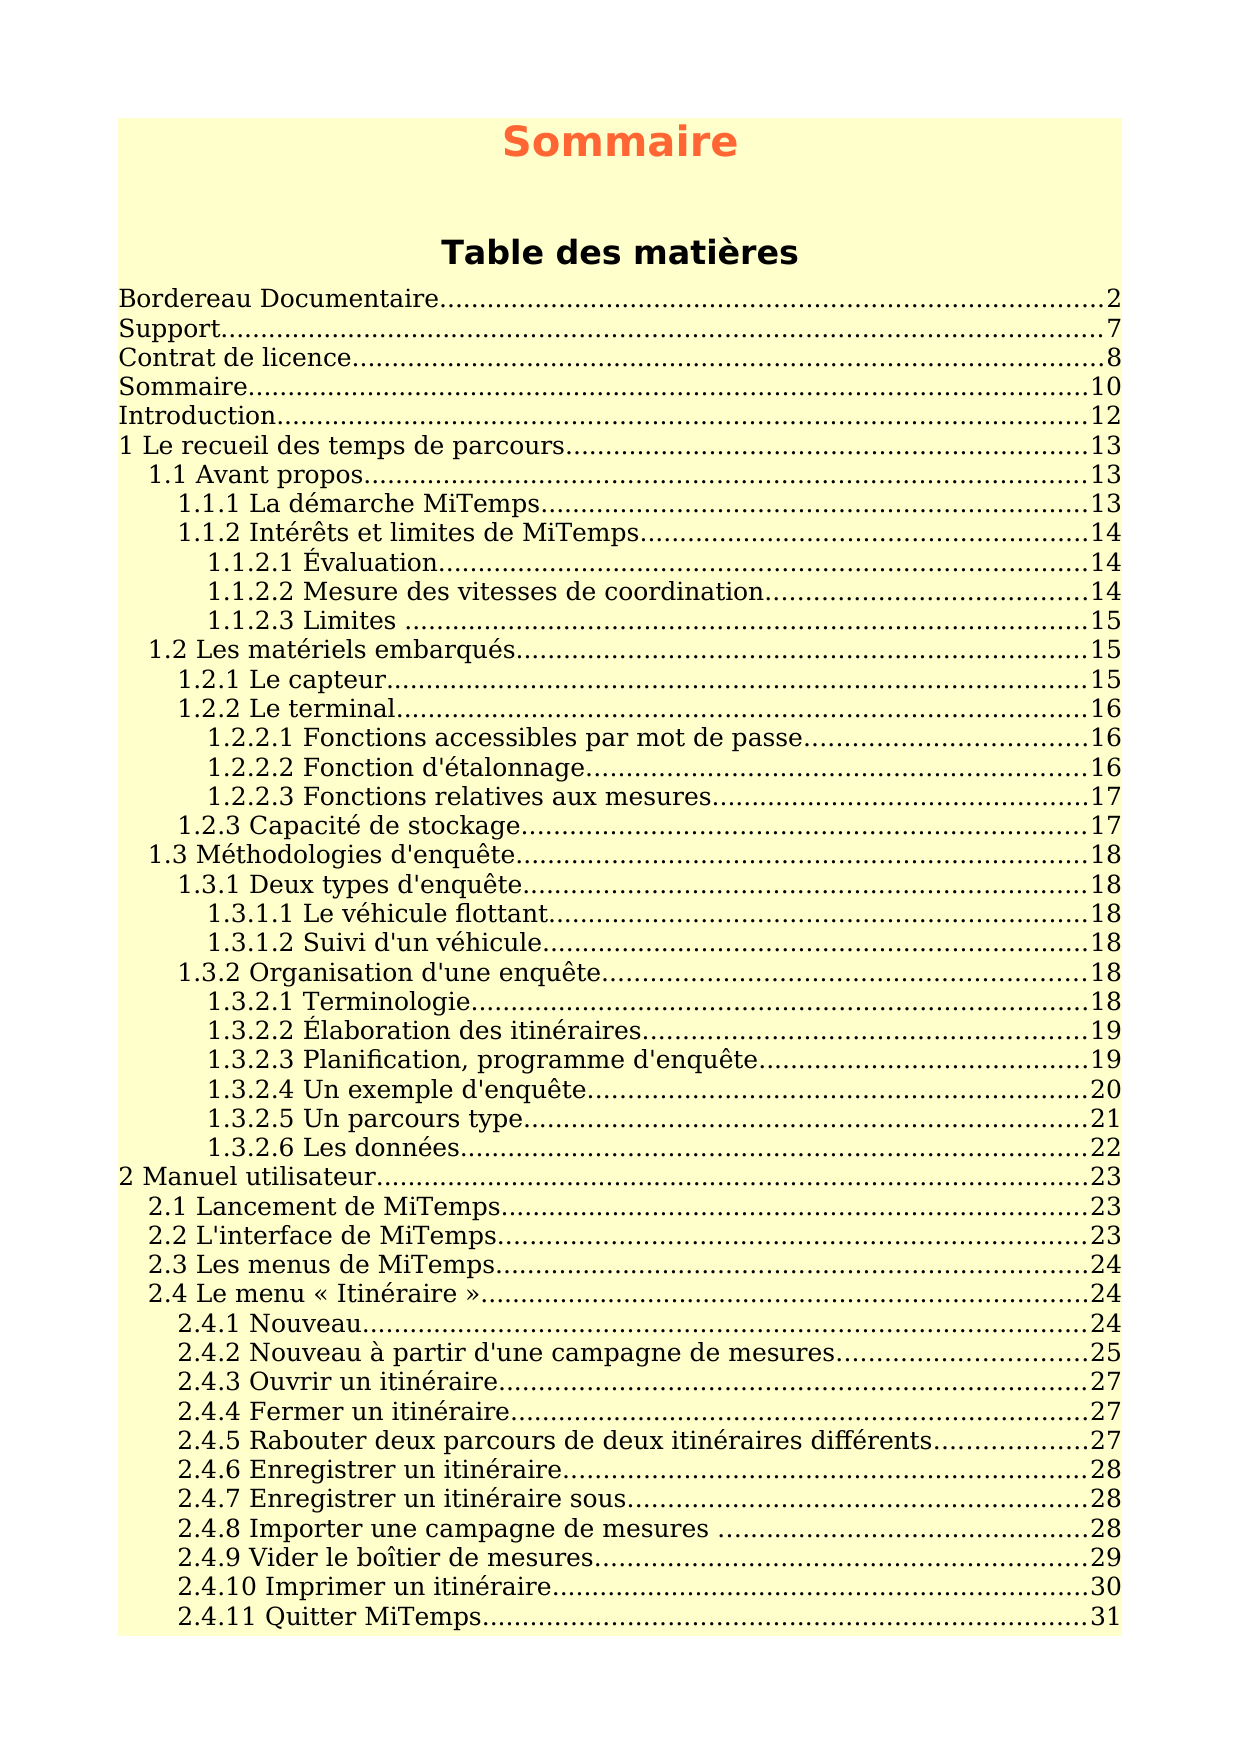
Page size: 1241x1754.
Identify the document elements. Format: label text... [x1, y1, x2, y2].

text 2.4.4 Fermer un itinéraire 27 [177, 1397, 1122, 1426]
text 1.3.2.6 Les données 22 [207, 1133, 1122, 1163]
text 1.2 Les matériels embarqués 15 [148, 636, 1122, 665]
text Sommaire 10 [118, 372, 1122, 402]
text 1.2.2.3 Fonctions relatives aux mesures 17 [207, 782, 1122, 811]
text 2.4.6 Enregistrer un itinéraire 28 [177, 1455, 1122, 1484]
text 2.4.5 Rabouter deux parcours de deux itinéraires différents 27 [177, 1426, 1122, 1455]
text 2.4.9 Vider le boîtier de mesures 29 [177, 1543, 1122, 1572]
text 1.3.2 Organisation d'une enquête 18 [177, 958, 1122, 987]
text 1.3.1.1 Le véhicule flottant 18 [207, 899, 1122, 928]
text 1 Le recueil des temps de parcours 13 [118, 431, 1122, 460]
text 2.4.1 Nouveau 24 [177, 1309, 1122, 1338]
text 2.4.7 Enregistrer un itinéraire sous 28 [177, 1484, 1122, 1514]
text 2.1 Lancement de MiTemps 23 [148, 1192, 1122, 1221]
text 1.3.2.3 Planification, programme d'enquête 19 [207, 1046, 1122, 1075]
text 2.4.2 Nouveau à partir d'une campagne de mesures 25 [177, 1338, 1122, 1367]
text 1.1.2.1 Évaluation 14 [207, 548, 1122, 577]
text 2.4.11 Quitter MiTemps 31 [177, 1602, 1122, 1631]
text 2 Manuel utilisateur 23 [118, 1163, 1122, 1192]
text 1.1.2.3 Limites 15 [207, 606, 1122, 636]
text 1.2.1 Le capteur 15 [177, 665, 1122, 694]
text 2.4.8 Importer une campagne de mesures … 28 [177, 1514, 1122, 1543]
text 2.3 Les menus de MiTemps 24 [148, 1250, 1122, 1280]
text 1.3.2.1 Terminologie 18 [207, 987, 1122, 1016]
text Bordereau Documentaire 2 [118, 284, 1122, 314]
text 1.3.2.5 Un parcours type 21 [207, 1104, 1122, 1133]
text 2.4.10 Imprimer un itinéraire 30 [177, 1572, 1122, 1602]
text 1.1.2 Intérêts et limites de MiTemps 14 [177, 519, 1122, 548]
text Support 7 [118, 314, 1122, 343]
text 1.2.2 Le terminal 16 [177, 694, 1122, 723]
text 1.1 Avant propos 13 [148, 460, 1122, 489]
text 1.3 Méthodologies d'enquête 18 [148, 841, 1122, 870]
title Sommaire [118, 118, 1122, 167]
text 1.3.2.2 Élaboration des itinéraires 19 [207, 1016, 1122, 1046]
text Contrat de licence 8 [118, 343, 1122, 372]
text Introduction 12 [118, 402, 1122, 431]
text 1.1.1 La démarche MiTemps 13 [177, 489, 1122, 519]
text 1.2.2.1 Fonctions accessibles par mot de passe 16 [207, 723, 1122, 753]
text 1.3.2.4 Un exemple d'enquête 20 [207, 1075, 1122, 1104]
text 1.2.3 Capacité de stockage 17 [177, 811, 1122, 841]
text 1.3.1.2 Suivi d'un véhicule 18 [207, 928, 1122, 958]
text 1.1.2.2 Mesure des vitesses de coordination 14 [207, 577, 1122, 606]
text 2.2 L'interface de MiTemps 23 [148, 1221, 1122, 1250]
text 1.3.1 Deux types d'enquête 18 [177, 870, 1122, 899]
text 2.4 Le menu « Itinéraire » 24 [148, 1280, 1122, 1309]
text 2.4.3 Ouvrir un itinéraire 27 [177, 1367, 1122, 1397]
text 1.2.2.2 Fonction d'étalonnage 16 [207, 753, 1122, 782]
subtitle Table des matières [118, 233, 1122, 272]
